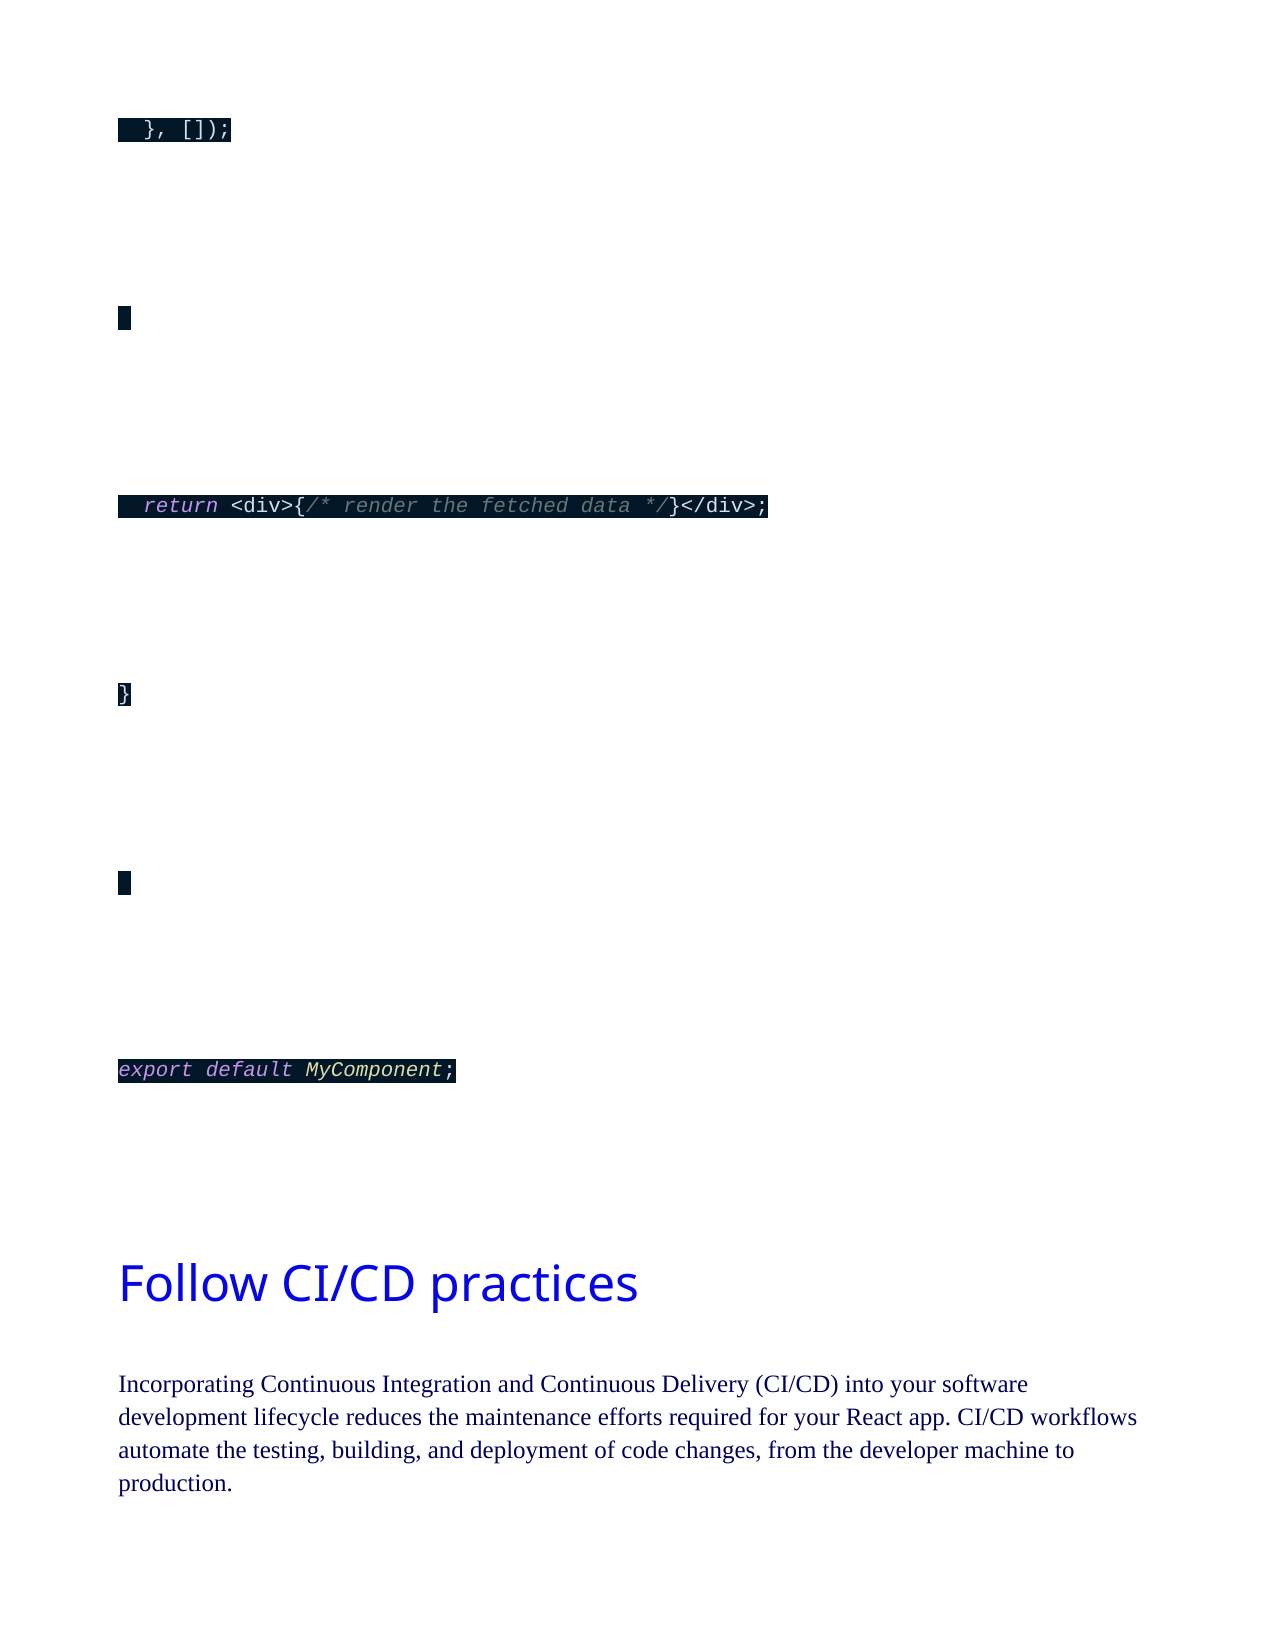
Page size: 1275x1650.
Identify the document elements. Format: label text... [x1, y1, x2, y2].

text Incorporating Continuous Integration and Continuous Delivery (CI/CD) into your software development lifecycle reduces the maintenance efforts required for your React app. CI/CD workflows automate the testing, building, and deployment of code changes, from the developer machine to production. [118, 1369, 1157, 1497]
text return <div>{/* render the fetched data */}</div>; [118, 494, 1157, 518]
text export default MyComponent; [118, 1059, 1157, 1083]
subtitle Follow CI/CD practices [118, 1247, 1157, 1316]
text }, []); [118, 118, 1157, 142]
text } [118, 683, 1157, 706]
